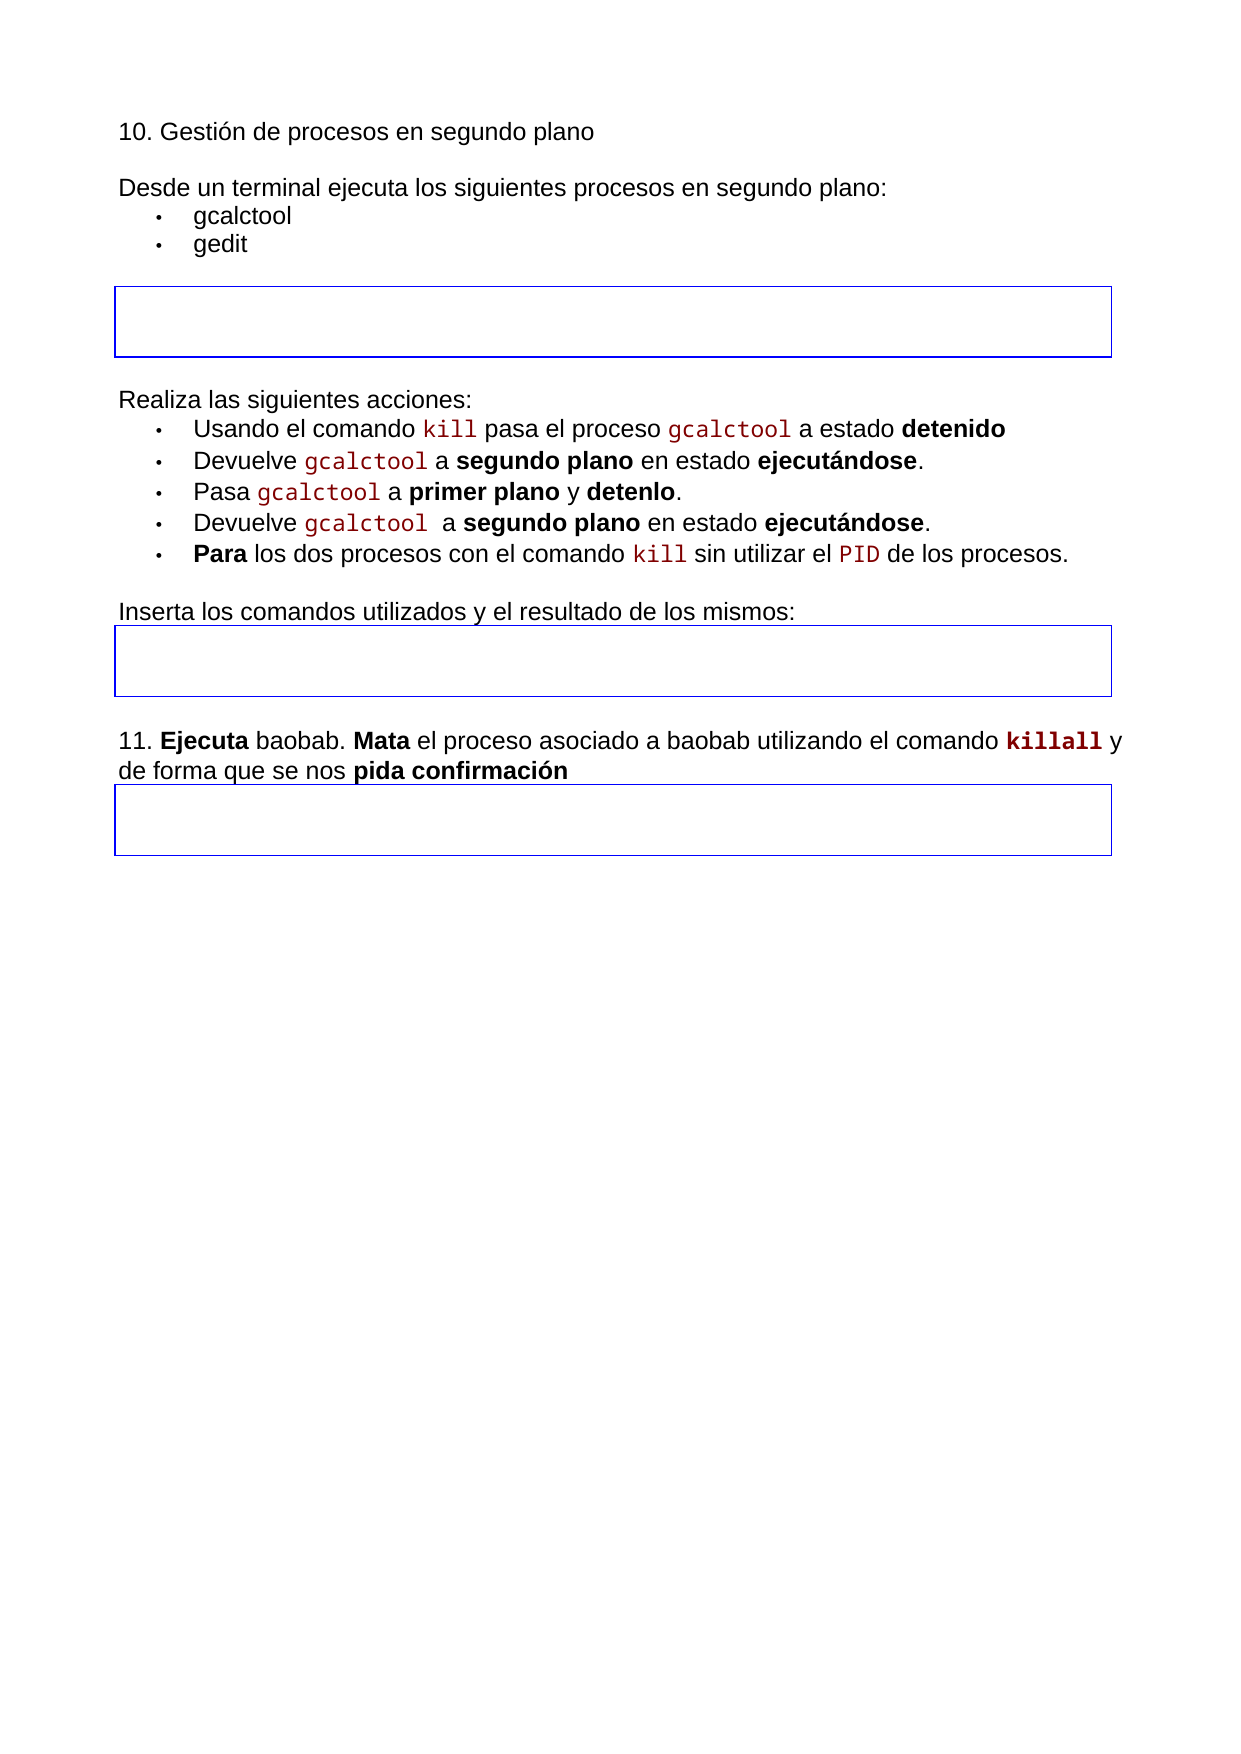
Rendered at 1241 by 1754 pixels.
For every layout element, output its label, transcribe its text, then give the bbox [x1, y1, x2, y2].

list gedit [156, 230, 1122, 258]
list Devuelve gcalctool a segundo plano en estado ejecutándose. [156, 444, 1122, 476]
list Usando el comando kill pasa el proceso gcalctool a estado detenido [156, 413, 1122, 444]
list Para los dos procesos con el comando kill sin utilizar el PID de los procesos. [156, 538, 1122, 569]
text 10. Gestión de procesos en segundo plano [118, 118, 1122, 146]
table_header [116, 287, 1111, 356]
text Desde un terminal ejecuta los siguientes procesos en segundo plano: [118, 174, 1122, 202]
table_header [116, 785, 1111, 855]
table_header [116, 626, 1111, 696]
text 11. Ejecuta baobab. Mata el proceso asociado a baobab utilizando el comando killall y de forma que se nos pida confirmación [118, 725, 1122, 784]
list Devuelve gcalctool a segundo plano en estado ejecutándose. [156, 507, 1122, 538]
text Inserta los comandos utilizados y el resultado de los mismos: [118, 597, 1122, 625]
list Pasa gcalctool a primer plano y detenlo. [156, 476, 1122, 507]
list gcalctool [156, 202, 1122, 230]
text Realiza las siguientes acciones: [118, 385, 1122, 413]
